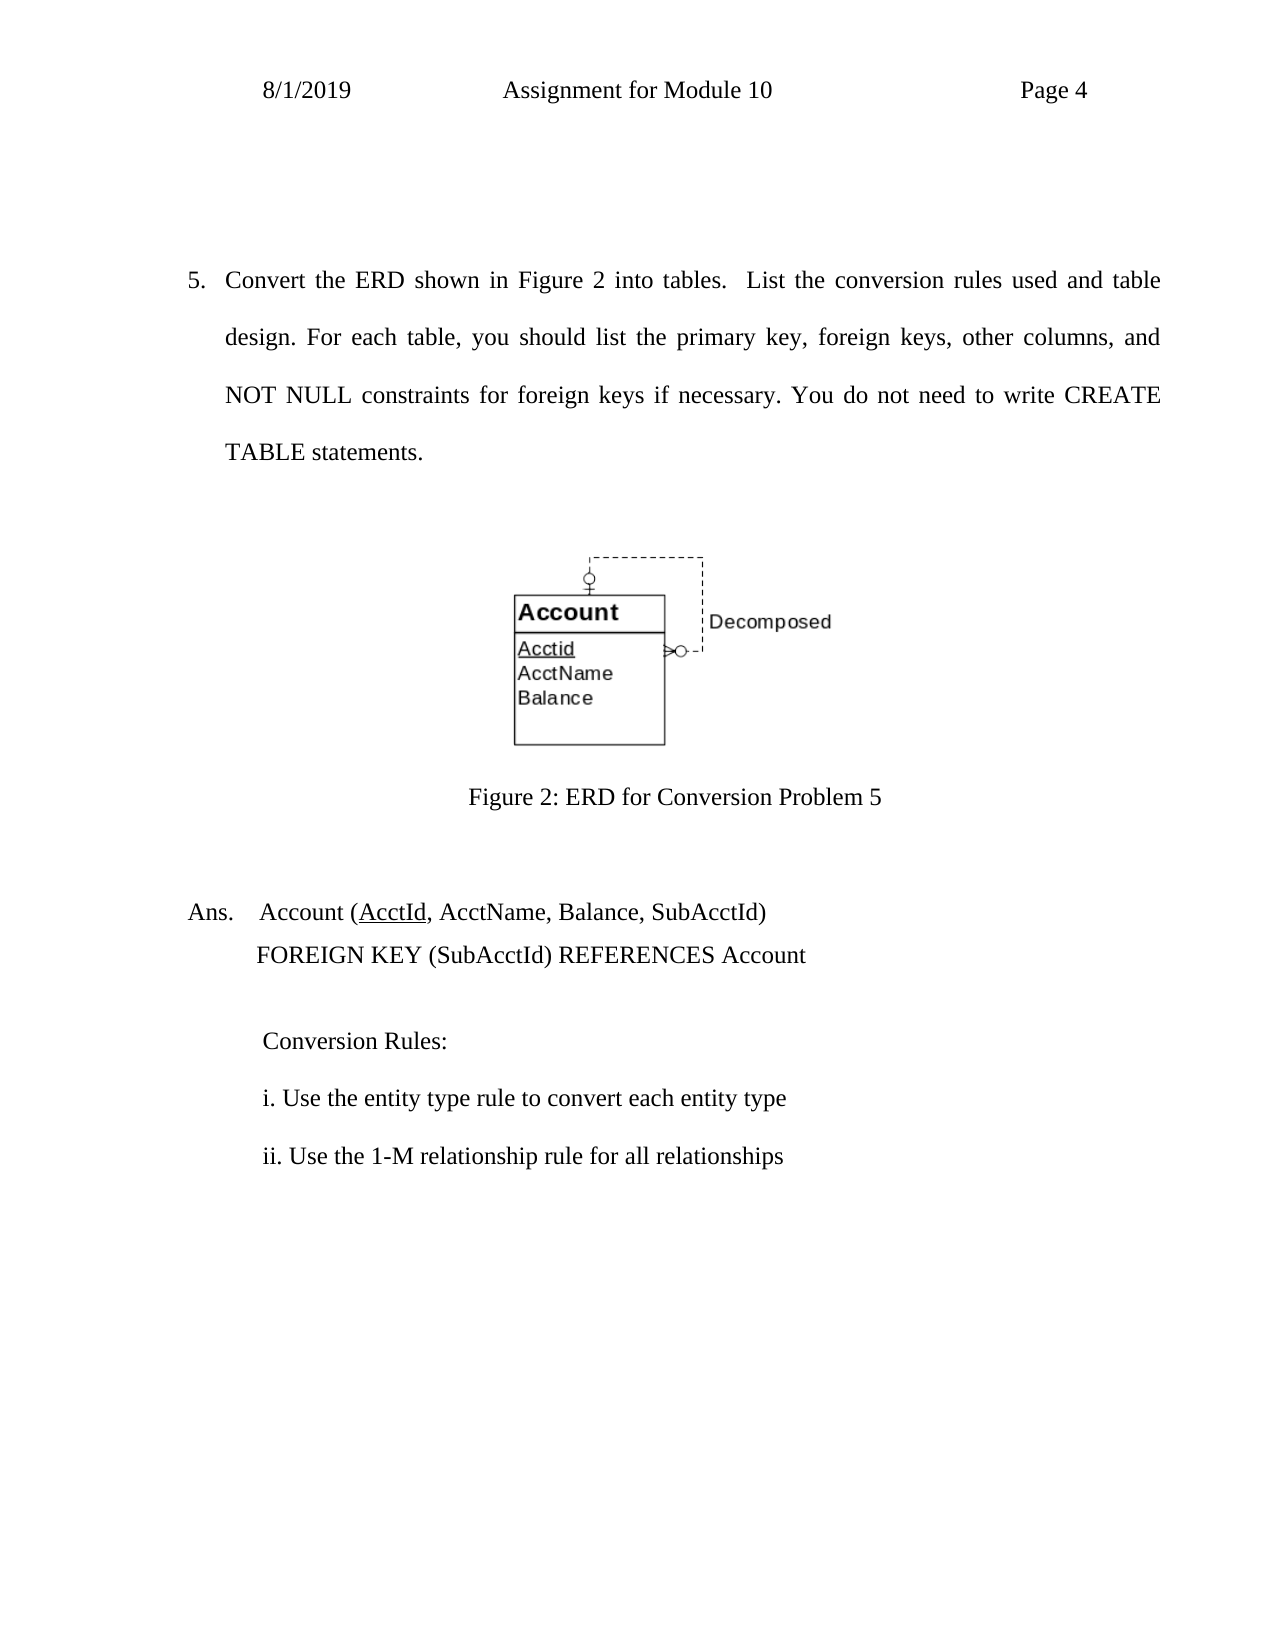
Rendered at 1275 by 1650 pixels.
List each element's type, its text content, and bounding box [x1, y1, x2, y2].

title FOREIGN KEY (SubAcctId) REFERENCES Account [187, 940, 1162, 968]
title Conversion Rules: [187, 1026, 1162, 1055]
title ii. Use the 1-M relationship rule for all relationships [187, 1141, 1162, 1170]
title Ans. Account (AcctId, AcctName, Balance, SubAcctId) [187, 897, 1162, 925]
title Figure 2: ERD for Conversion Problem 5 [187, 782, 1162, 810]
title i. Use the entity type rule to convert each entity type [187, 1083, 1162, 1112]
list Convert the ERD shown in Figure 2 into tables. List the conversion rules used and table design. For each table, you should list the primary key, foreign keys, other columns, and NOT NULL constraints for foreign keys if necessary. You do not need to write CREATE TABLE statements. [187, 265, 1162, 466]
